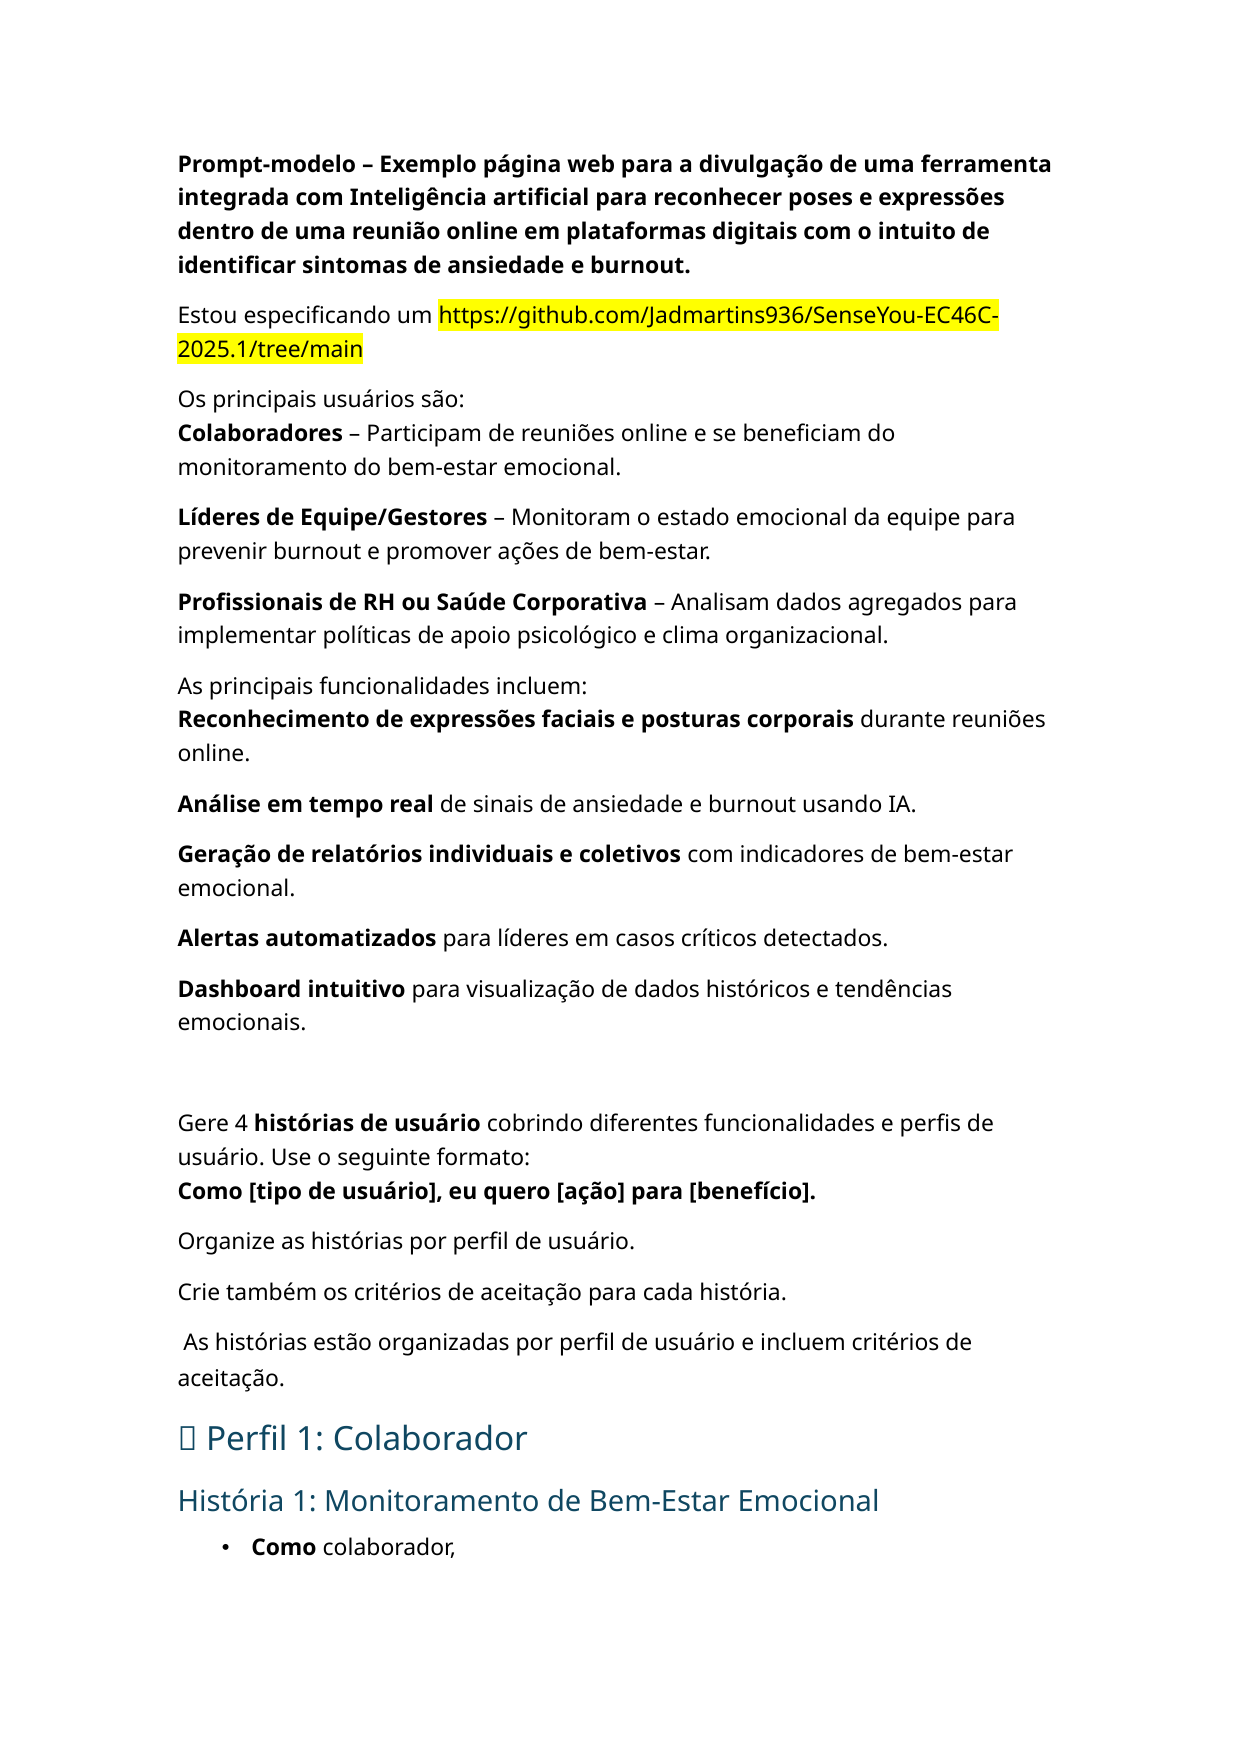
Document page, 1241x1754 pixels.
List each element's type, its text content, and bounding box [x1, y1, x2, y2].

list Como colaborador, [222, 1531, 1063, 1562]
subtitle História 1: Monitoramento de Bem-Estar Emocional [177, 1480, 1063, 1520]
text Organize as histórias por perfil de usuário. [177, 1225, 1063, 1256]
text Alertas automatizados para líderes em casos críticos detectados. [177, 922, 1063, 953]
text As histórias estão organizadas por perfil de usuário e incluem critérios de aceitação. [177, 1326, 1063, 1393]
text Análise em tempo real de sinais de ansiedade e burnout usando IA. [177, 788, 1063, 819]
text Gere 4 histórias de usuário cobrindo diferentes funcionalidades e perfis de usuário. Use o seguinte formato: Como [tipo de usuário], eu quero [ação] para [benefício]. [177, 1107, 1063, 1206]
subtitle 👤 Perfil 1: Colaborador [177, 1414, 1063, 1460]
text Líderes de Equipe/Gestores – Monitoram o estado emocional da equipe para prevenir burnout e promover ações de bem-estar. [177, 501, 1063, 566]
text Estou especificando um https://github.com/Jadmartins936/SenseYou-EC46C-2025.1/tree/main [177, 299, 1063, 364]
text Profissionais de RH ou Saúde Corporativa – Analisam dados agregados para implementar políticas de apoio psicológico e clima organizacional. [177, 586, 1063, 651]
text Geração de relatórios individuais e coletivos com indicadores de bem-estar emocional. [177, 838, 1063, 903]
text As principais funcionalidades incluem: Reconhecimento de expressões faciais e posturas corporais durante reuniões online. [177, 670, 1063, 768]
text Os principais usuários são: Colaboradores – Participam de reuniões online e se beneficiam do monitoramento do bem-estar emocional. [177, 383, 1063, 482]
text Crie também os critérios de aceitação para cada história. [177, 1276, 1063, 1307]
text Prompt-modelo – Exemplo página web para a divulgação de uma ferramenta integrada com Inteligência artificial para reconhecer poses e expressões dentro de uma reunião online em plataformas digitais com o intuito de identificar sintomas de ansiedade e burnout. [177, 148, 1063, 280]
text Dashboard intuitivo para visualização de dados históricos e tendências emocionais. [177, 973, 1063, 1038]
